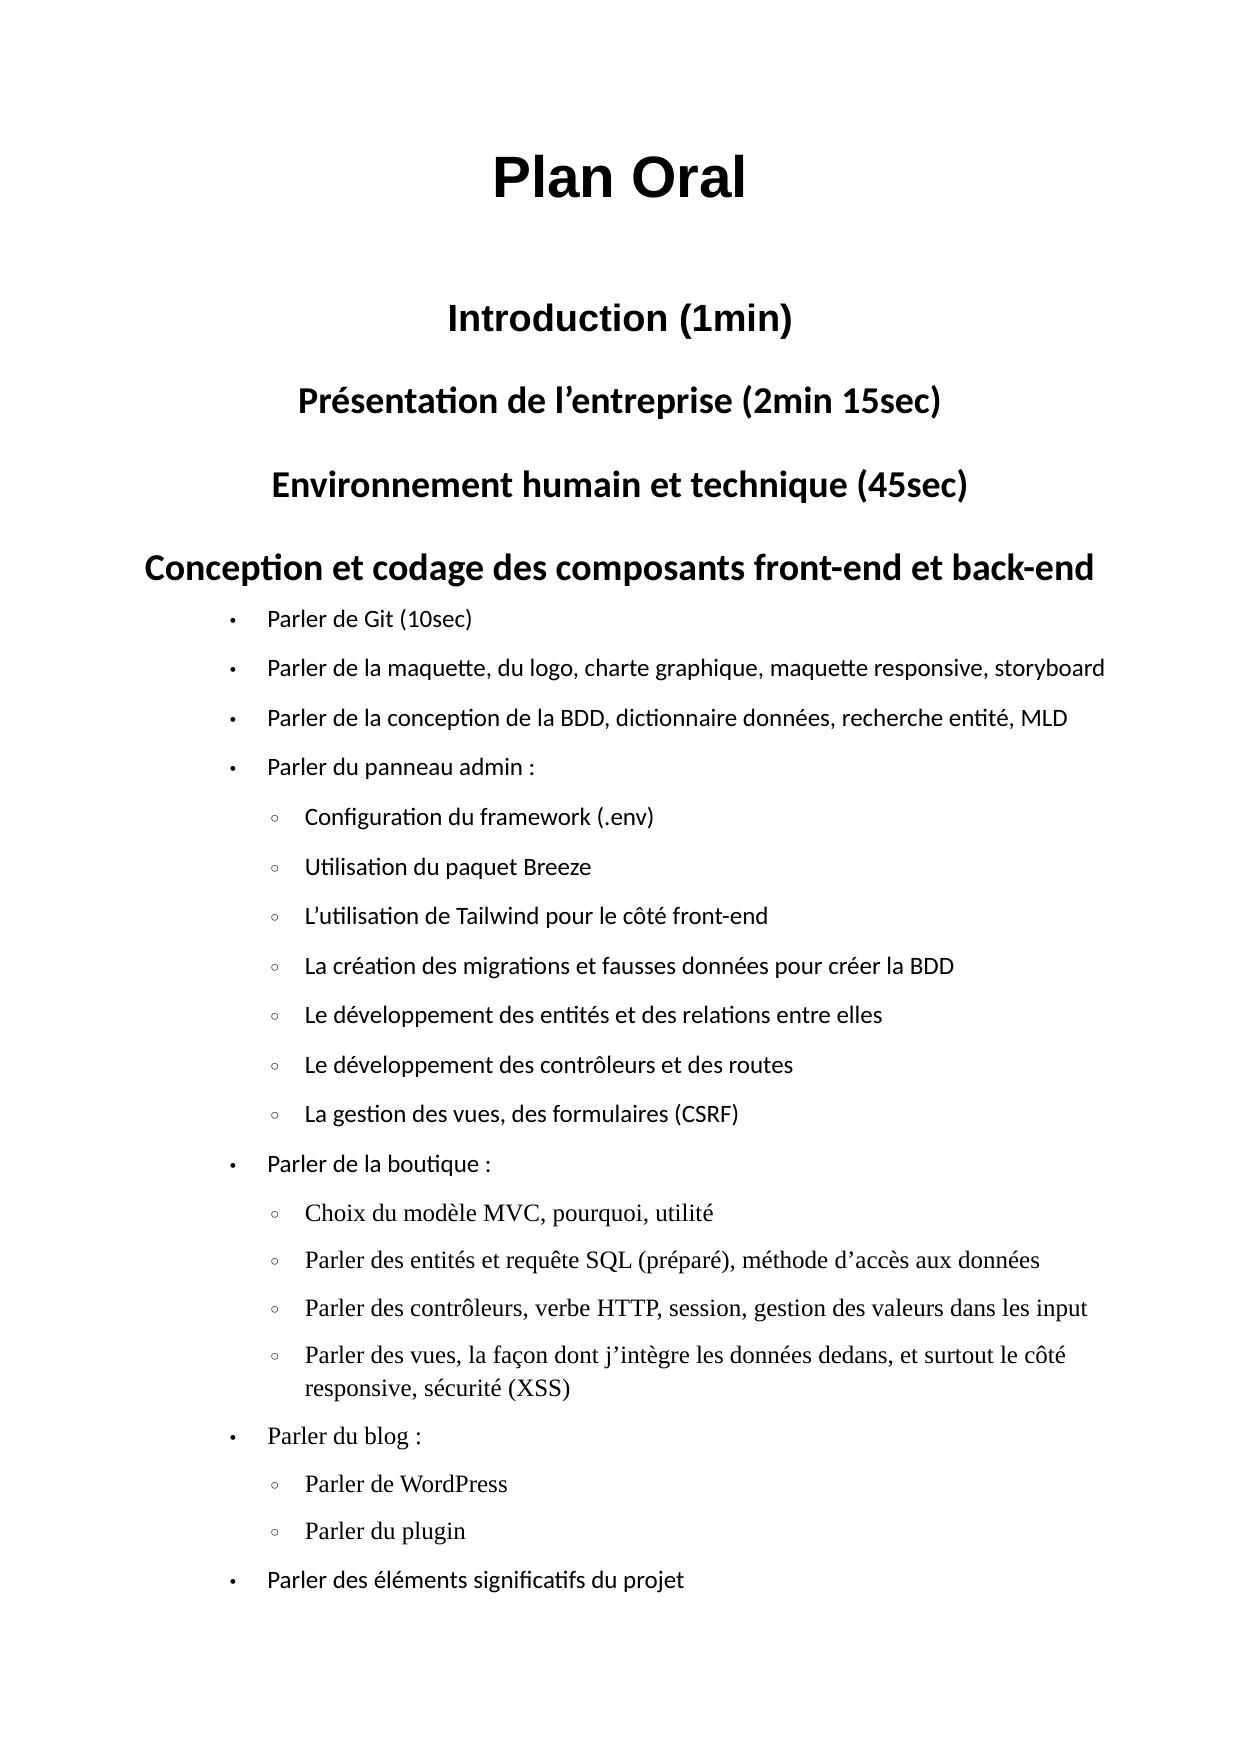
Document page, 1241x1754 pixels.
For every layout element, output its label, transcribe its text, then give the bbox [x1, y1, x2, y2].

list Parler du panneau admin : [229, 751, 1122, 782]
list Parler des vues, la façon dont j’intègre les données dedans, et surtout le côté responsive, sécurité (XSS) [267, 1341, 1122, 1402]
title Plan Oral [118, 143, 1122, 210]
list Parler de la conception de la BDD, dictionnaire données, recherche entité, MLD [229, 702, 1122, 732]
list Parler de Git (10sec) [229, 603, 1122, 633]
list Parler de la boutique : [229, 1148, 1122, 1179]
list La création des migrations et fausses données pour créer la BDD [267, 950, 1122, 980]
list Parler du plugin [267, 1516, 1122, 1545]
list Choix du modèle MVC, pourquoi, utilité [267, 1198, 1122, 1226]
list Parler de WordPress [267, 1469, 1122, 1497]
subtitle Présentation de l’entreprise (2min 15sec) [118, 376, 1122, 423]
list L’utilisation de Tailwind pour le côté front-end [267, 900, 1122, 931]
subtitle Conception et codage des composants front-end et back-end [118, 544, 1122, 590]
list Le développement des entités et des relations entre elles [267, 999, 1122, 1030]
list Parler du blog : [229, 1421, 1122, 1450]
list Parler de la maquette, du logo, charte graphique, maquette responsive, storyboard [229, 652, 1122, 683]
list Parler des éléments significatifs du projet [229, 1564, 1122, 1594]
list Parler des entités et requête SQL (préparé), méthode d’accès aux données [267, 1245, 1122, 1274]
subtitle Introduction (1min) [118, 295, 1122, 339]
subtitle Environnement humain et technique (45sec) [118, 460, 1122, 506]
list La gestion des vues, des formulaires (CSRF) [267, 1098, 1122, 1129]
list Configuration du framework (.env) [267, 801, 1122, 832]
list Parler des contrôleurs, verbe HTTP, session, gestion des valeurs dans les input [267, 1293, 1122, 1322]
list Utilisation du paquet Breeze [267, 851, 1122, 881]
list Le développement des contrôleurs et des routes [267, 1049, 1122, 1079]
